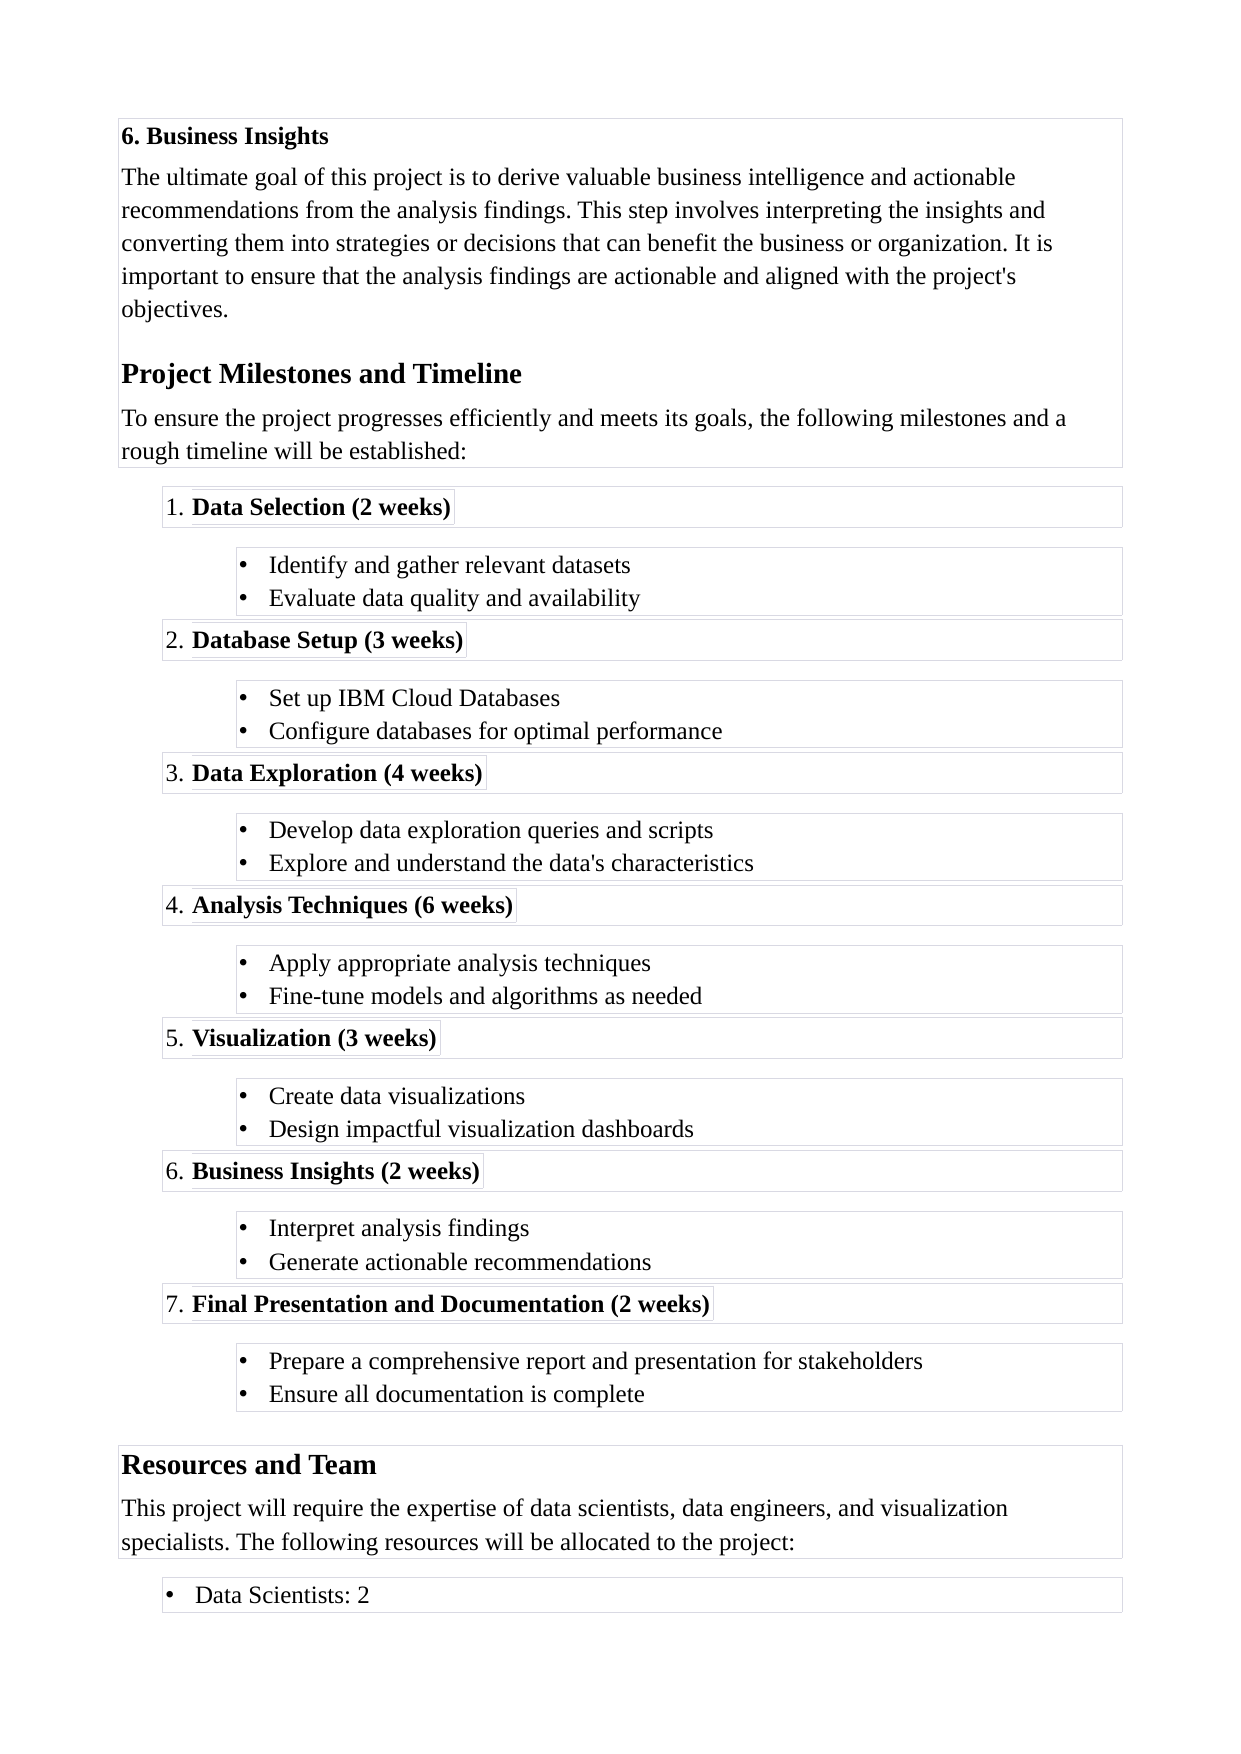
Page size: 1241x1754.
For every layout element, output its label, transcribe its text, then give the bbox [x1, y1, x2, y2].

list Generate actionable recommendations [237, 1243, 1122, 1278]
text The ultimate goal of this project is to derive valuable business intelligence and actionable recommendations from the analysis findings. This step involves interpreting the insights and converting them into strategies or decisions that can benefit the business or organization. It is important to ensure that the analysis findings are actionable and aligned with the project's objectives. [119, 159, 1122, 323]
subtitle Project Milestones and Timeline [119, 354, 1122, 390]
list Interpret analysis findings [237, 1212, 1122, 1242]
list Explore and understand the data's characteristics [237, 845, 1122, 880]
list Data Scientists: 2 [163, 1578, 1122, 1612]
list Set up IBM Cloud Databases [237, 681, 1122, 711]
text To ensure the project progresses efficiently and meets its goals, the following milestones and a rough timeline will be established: [119, 400, 1122, 467]
list Data Selection (2 weeks) [163, 487, 1122, 527]
list Visualization (3 weeks) [163, 1018, 1122, 1058]
list Identify and gather relevant datasets [237, 548, 1122, 579]
list Prepare a comprehensive report and presentation for stakeholders [237, 1344, 1122, 1375]
list Ensure all documentation is complete [237, 1376, 1122, 1411]
list Analysis Techniques (6 weeks) [163, 886, 1122, 925]
subtitle Resources and Team [119, 1446, 1122, 1481]
list Evaluate data quality and availability [237, 580, 1122, 615]
subtitle 6. Business Insights [119, 119, 1122, 150]
list Apply appropriate analysis techniques [237, 946, 1122, 977]
list Database Setup (3 weeks) [163, 620, 1122, 660]
list Business Insights (2 weeks) [163, 1151, 1122, 1191]
list Design impactful visualization dashboards [237, 1111, 1122, 1145]
list Configure databases for optimal performance [237, 713, 1122, 747]
list Create data visualizations [237, 1079, 1122, 1109]
list Data Exploration (4 weeks) [163, 753, 1122, 793]
text This project will require the expertise of data scientists, data engineers, and visualization specialists. The following resources will be allocated to the project: [119, 1491, 1122, 1558]
list Final Presentation and Documentation (2 weeks) [163, 1284, 1122, 1323]
list Develop data exploration queries and scripts [237, 814, 1122, 844]
list Fine-tune models and algorithms as needed [237, 978, 1122, 1013]
